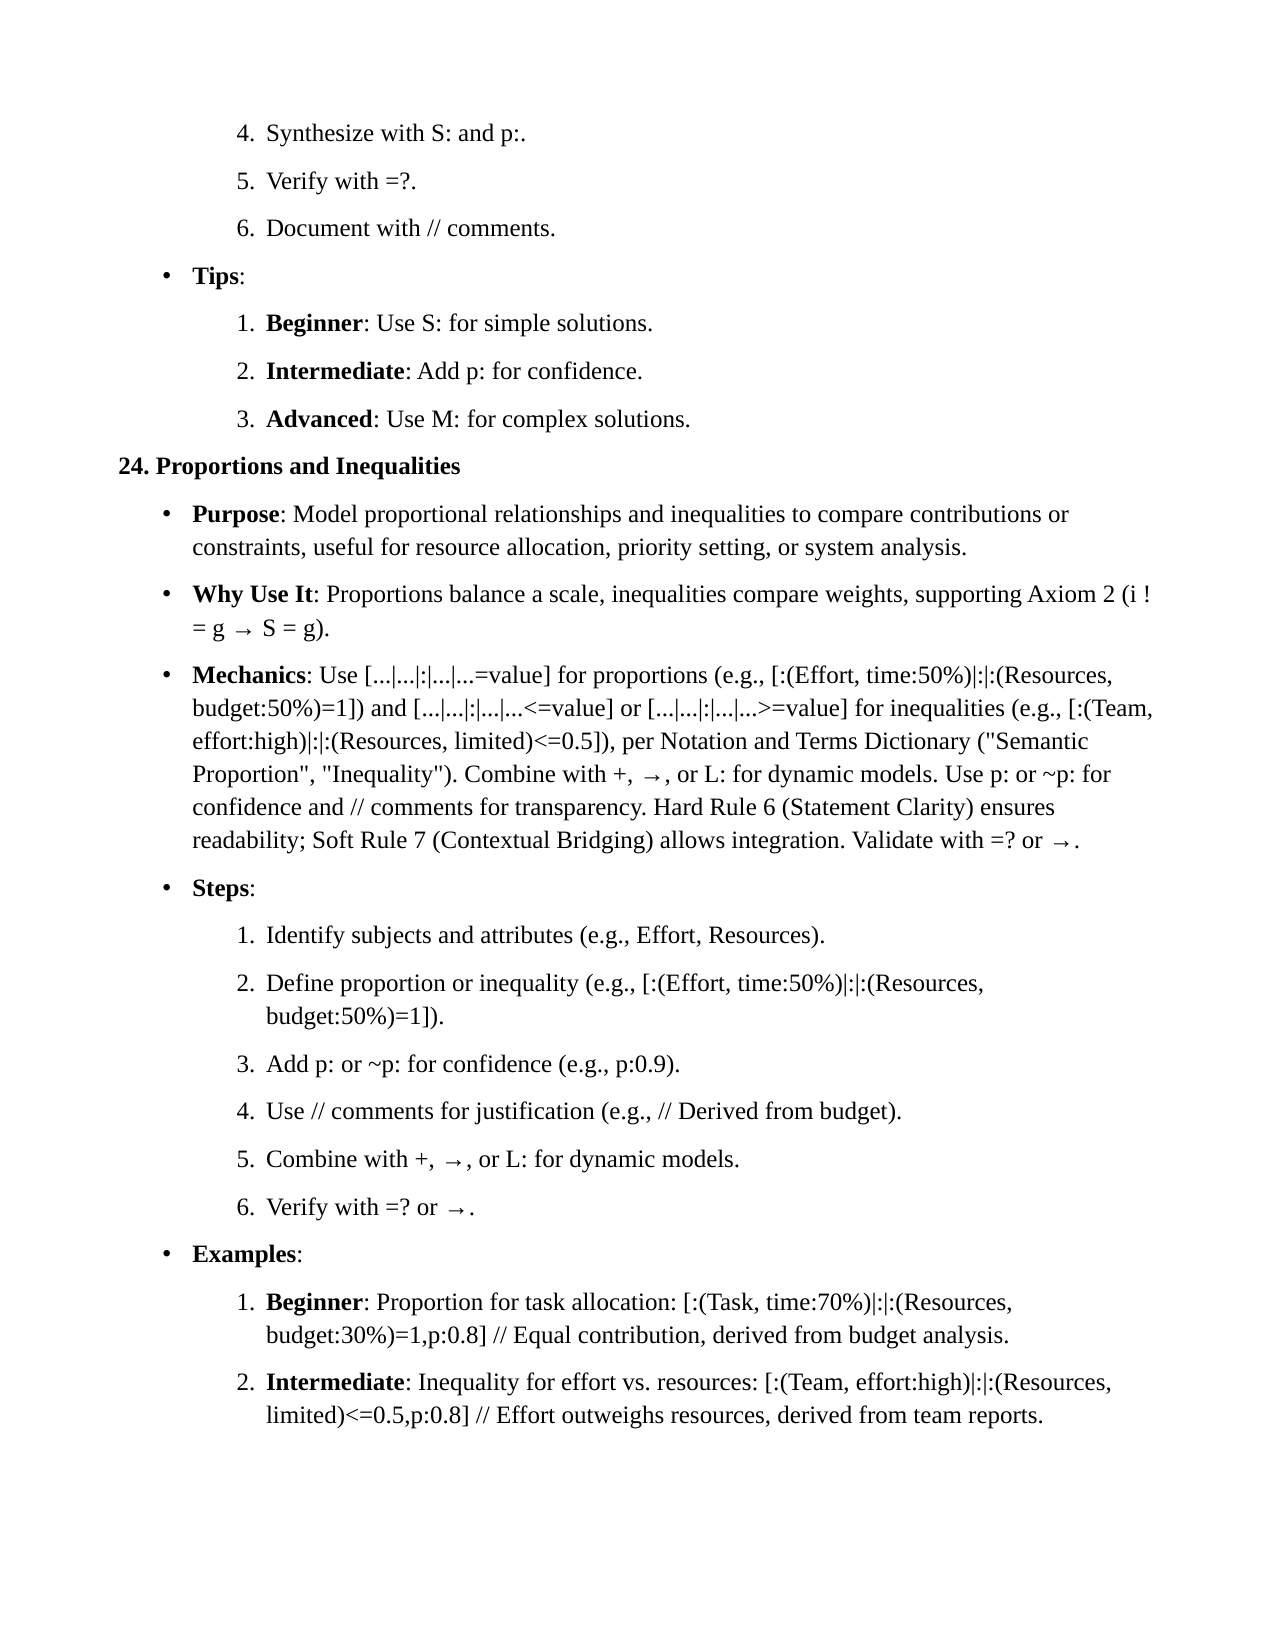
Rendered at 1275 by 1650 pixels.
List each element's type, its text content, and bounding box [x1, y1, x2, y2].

list Intermediate: Inequality for effort vs. resources: [:(Team, effort:high)|:|:(Resources, limited)<=0.5,p:0.8] // Effort outweighs resources, derived from team reports. [236, 1367, 1157, 1429]
list Tips: [162, 261, 1157, 290]
list Verify with =? or →. [236, 1192, 1157, 1220]
text 24. Proportions and Inequalities [118, 451, 1157, 480]
list Beginner: Proportion for task allocation: [:(Task, time:70%)|:|:(Resources, budget:30%)=1,p:0.8] // Equal contribution, derived from budget analysis. [236, 1287, 1157, 1348]
list Document with // comments. [236, 213, 1157, 242]
list Advanced: Use M: for complex solutions. [236, 404, 1157, 432]
list Verify with =?. [236, 166, 1157, 194]
list Purpose: Model proportional relationships and inequalities to compare contributions or constraints, useful for resource allocation, priority setting, or system analysis. [162, 499, 1157, 561]
list Steps: [162, 873, 1157, 902]
list Combine with +, →, or L: for dynamic models. [236, 1144, 1157, 1173]
list Why Use It: Proportions balance a scale, inequalities compare weights, supporting Axiom 2 (i != g → S = g). [162, 579, 1157, 641]
list Identify subjects and attributes (e.g., Effort, Resources). [236, 921, 1157, 949]
list Use // comments for justification (e.g., // Derived from budget). [236, 1096, 1157, 1125]
list Intermediate: Add p: for confidence. [236, 356, 1157, 385]
list Mechanics: Use [...|...|:|...|...=value] for proportions (e.g., [:(Effort, time:50%)|:|:(Resources, budget:50%)=1]) and [...|...|:|...|...<=value] or [...|...|:|...|...>=value] for inequalities (e.g., [:(Team, effort:high)|:|:(Resources, limited)<=0.5]), per Notation and Terms Dictionary ("Semantic Proportion", "Inequality"). Combine with +, →, or L: for dynamic models. Use p: or ~p: for confidence and // comments for transparency. Hard Rule 6 (Statement Clarity) ensures readability; Soft Rule 7 (Contextual Bridging) allows integration. Validate with =? or →. [162, 660, 1157, 854]
list Add p: or ~p: for confidence (e.g., p:0.9). [236, 1049, 1157, 1077]
list Examples: [162, 1239, 1157, 1268]
list Beginner: Use S: for simple solutions. [236, 308, 1157, 337]
list Synthesize with S: and p:. [236, 118, 1157, 147]
list Define proportion or inequality (e.g., [:(Effort, time:50%)|:|:(Resources, budget:50%)=1]). [236, 968, 1157, 1030]
